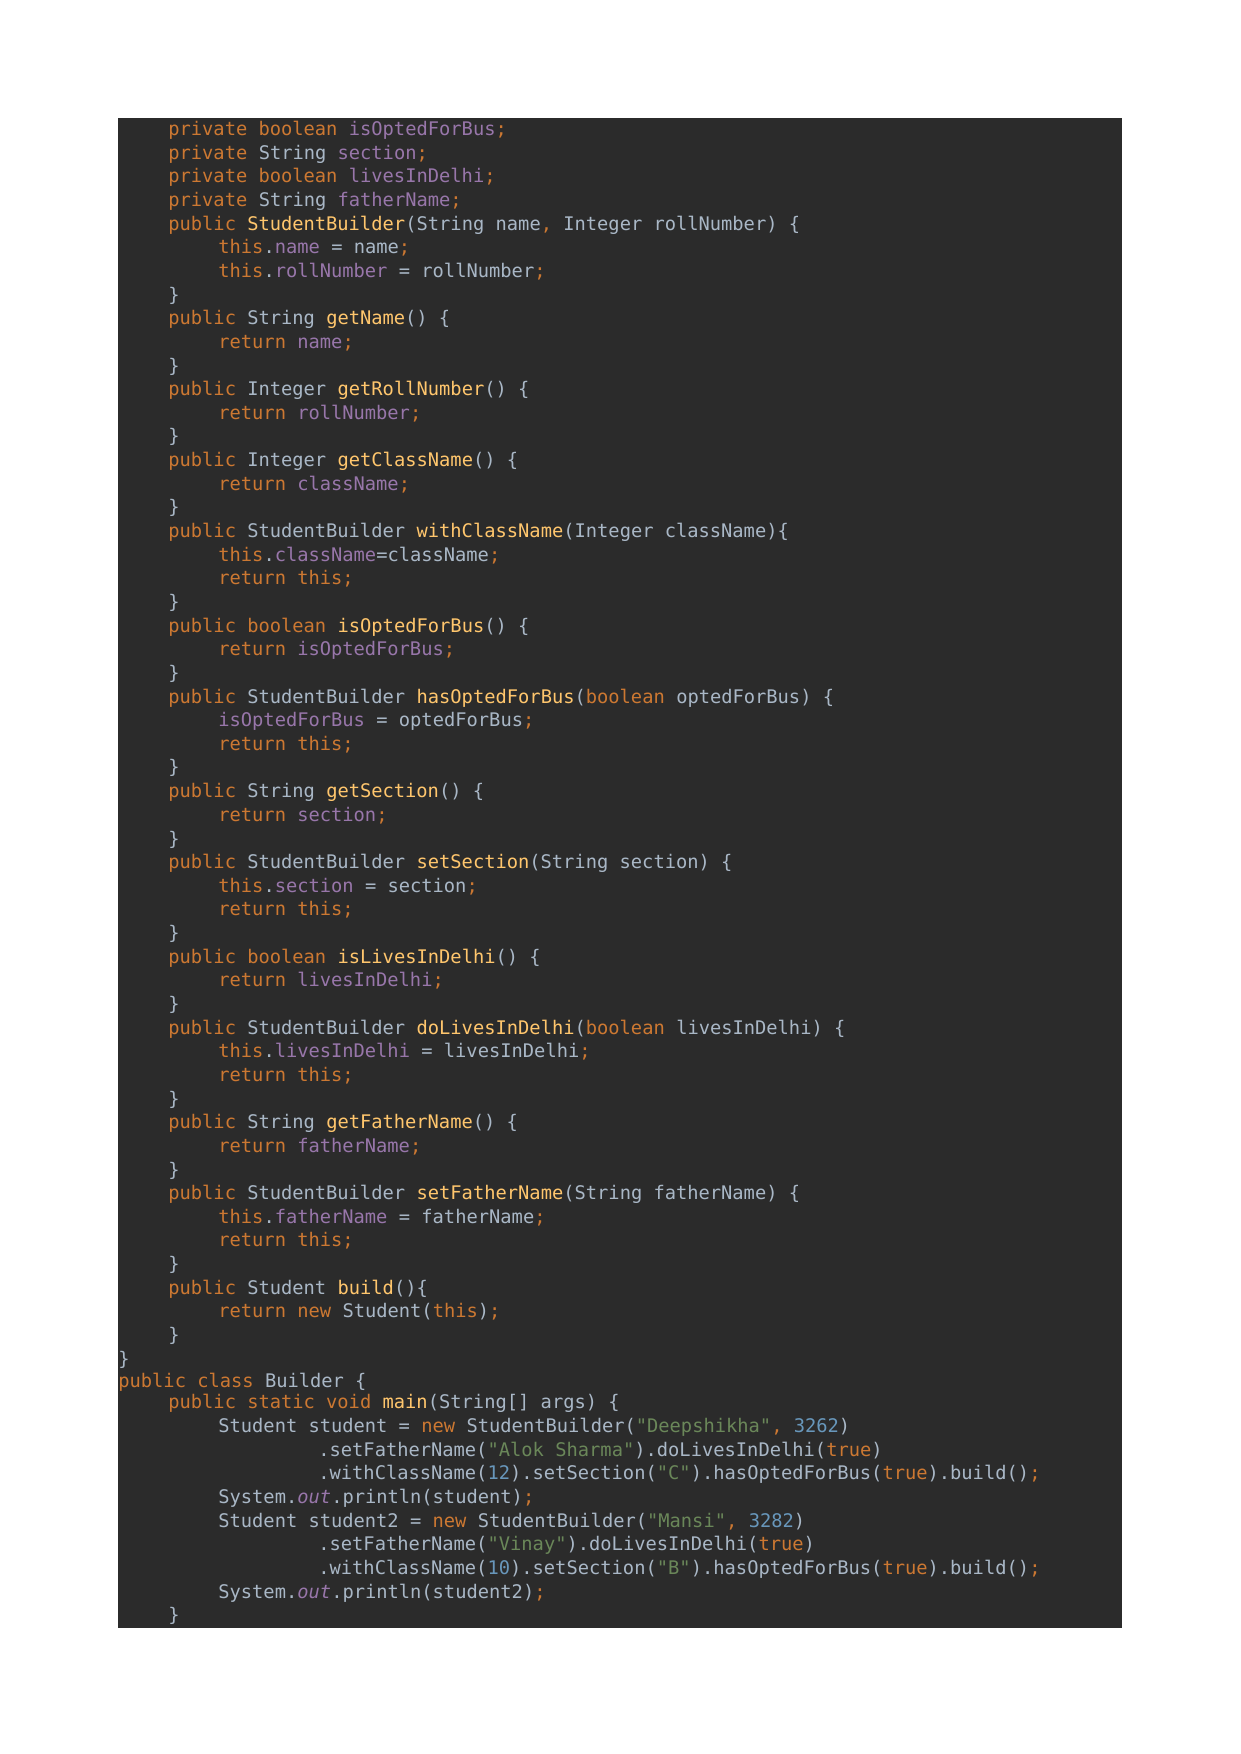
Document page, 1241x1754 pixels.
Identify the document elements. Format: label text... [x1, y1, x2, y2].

text public Integer getRollNumber() { [118, 378, 1122, 402]
text public Student build(){ [118, 1277, 1122, 1300]
text } [118, 757, 1122, 780]
text } [118, 1158, 1122, 1182]
text Student student = new StudentBuilder("Deepshikha", 3262) [118, 1415, 1122, 1439]
text } [118, 496, 1122, 520]
text return name; [118, 331, 1122, 354]
text } [118, 1348, 1122, 1369]
text } [118, 354, 1122, 378]
text public String getName() { [118, 307, 1122, 331]
text public StudentBuilder(String name, Integer rollNumber) { [118, 213, 1122, 236]
text public boolean isLivesInDelhi() { [118, 946, 1122, 969]
text return new Student(this); [118, 1300, 1122, 1324]
text public StudentBuilder setSection(String section) { [118, 851, 1122, 875]
text return this; [118, 567, 1122, 591]
text public StudentBuilder setFatherName(String fatherName) { [118, 1182, 1122, 1206]
text System.out.println(student); [118, 1486, 1122, 1510]
text this.rollNumber = rollNumber; [118, 260, 1122, 284]
text return rollNumber; [118, 402, 1122, 426]
text public class Builder { [118, 1369, 1122, 1391]
text this.name = name; [118, 236, 1122, 260]
text } [118, 1088, 1122, 1111]
text } [118, 662, 1122, 686]
text } [118, 1253, 1122, 1277]
text } [118, 284, 1122, 307]
text return this; [118, 1064, 1122, 1088]
text public String getSection() { [118, 780, 1122, 804]
text } [118, 1324, 1122, 1348]
text private String section; [118, 142, 1122, 165]
text private String fatherName; [118, 189, 1122, 213]
text private boolean isOptedForBus; [118, 118, 1122, 142]
text this.fatherName = fatherName; [118, 1206, 1122, 1229]
text Student student2 = new StudentBuilder("Mansi", 3282) [118, 1510, 1122, 1533]
text return section; [118, 804, 1122, 827]
text public Integer getClassName() { [118, 449, 1122, 473]
text } [118, 922, 1122, 946]
text public StudentBuilder withClassName(Integer className){ [118, 520, 1122, 544]
text public StudentBuilder doLivesInDelhi(boolean livesInDelhi) { [118, 1017, 1122, 1040]
text return this; [118, 898, 1122, 922]
text this.section = section; [118, 875, 1122, 898]
text return fatherName; [118, 1135, 1122, 1158]
text this.className=className; [118, 544, 1122, 567]
text } [118, 591, 1122, 615]
text .setFatherName("Alok Sharma").doLivesInDelhi(true) [118, 1439, 1122, 1462]
text } [118, 1604, 1122, 1628]
text .withClassName(10).setSection("B").hasOptedForBus(true).build(); [118, 1557, 1122, 1581]
text System.out.println(student2); [118, 1581, 1122, 1604]
text return this; [118, 1229, 1122, 1253]
text public StudentBuilder hasOptedForBus(boolean optedForBus) { [118, 686, 1122, 709]
text } [118, 827, 1122, 851]
text private boolean livesInDelhi; [118, 165, 1122, 189]
text return this; [118, 733, 1122, 757]
text } [118, 426, 1122, 449]
text public static void main(String[] args) { [118, 1391, 1122, 1415]
text return livesInDelhi; [118, 969, 1122, 993]
text isOptedForBus = optedForBus; [118, 709, 1122, 733]
text } [118, 993, 1122, 1017]
text .setFatherName("Vinay").doLivesInDelhi(true) [118, 1533, 1122, 1557]
text .withClassName(12).setSection("C").hasOptedForBus(true).build(); [118, 1462, 1122, 1486]
text this.livesInDelhi = livesInDelhi; [118, 1040, 1122, 1064]
text public boolean isOptedForBus() { [118, 615, 1122, 638]
text public String getFatherName() { [118, 1111, 1122, 1135]
text return isOptedForBus; [118, 638, 1122, 662]
text return className; [118, 473, 1122, 496]
